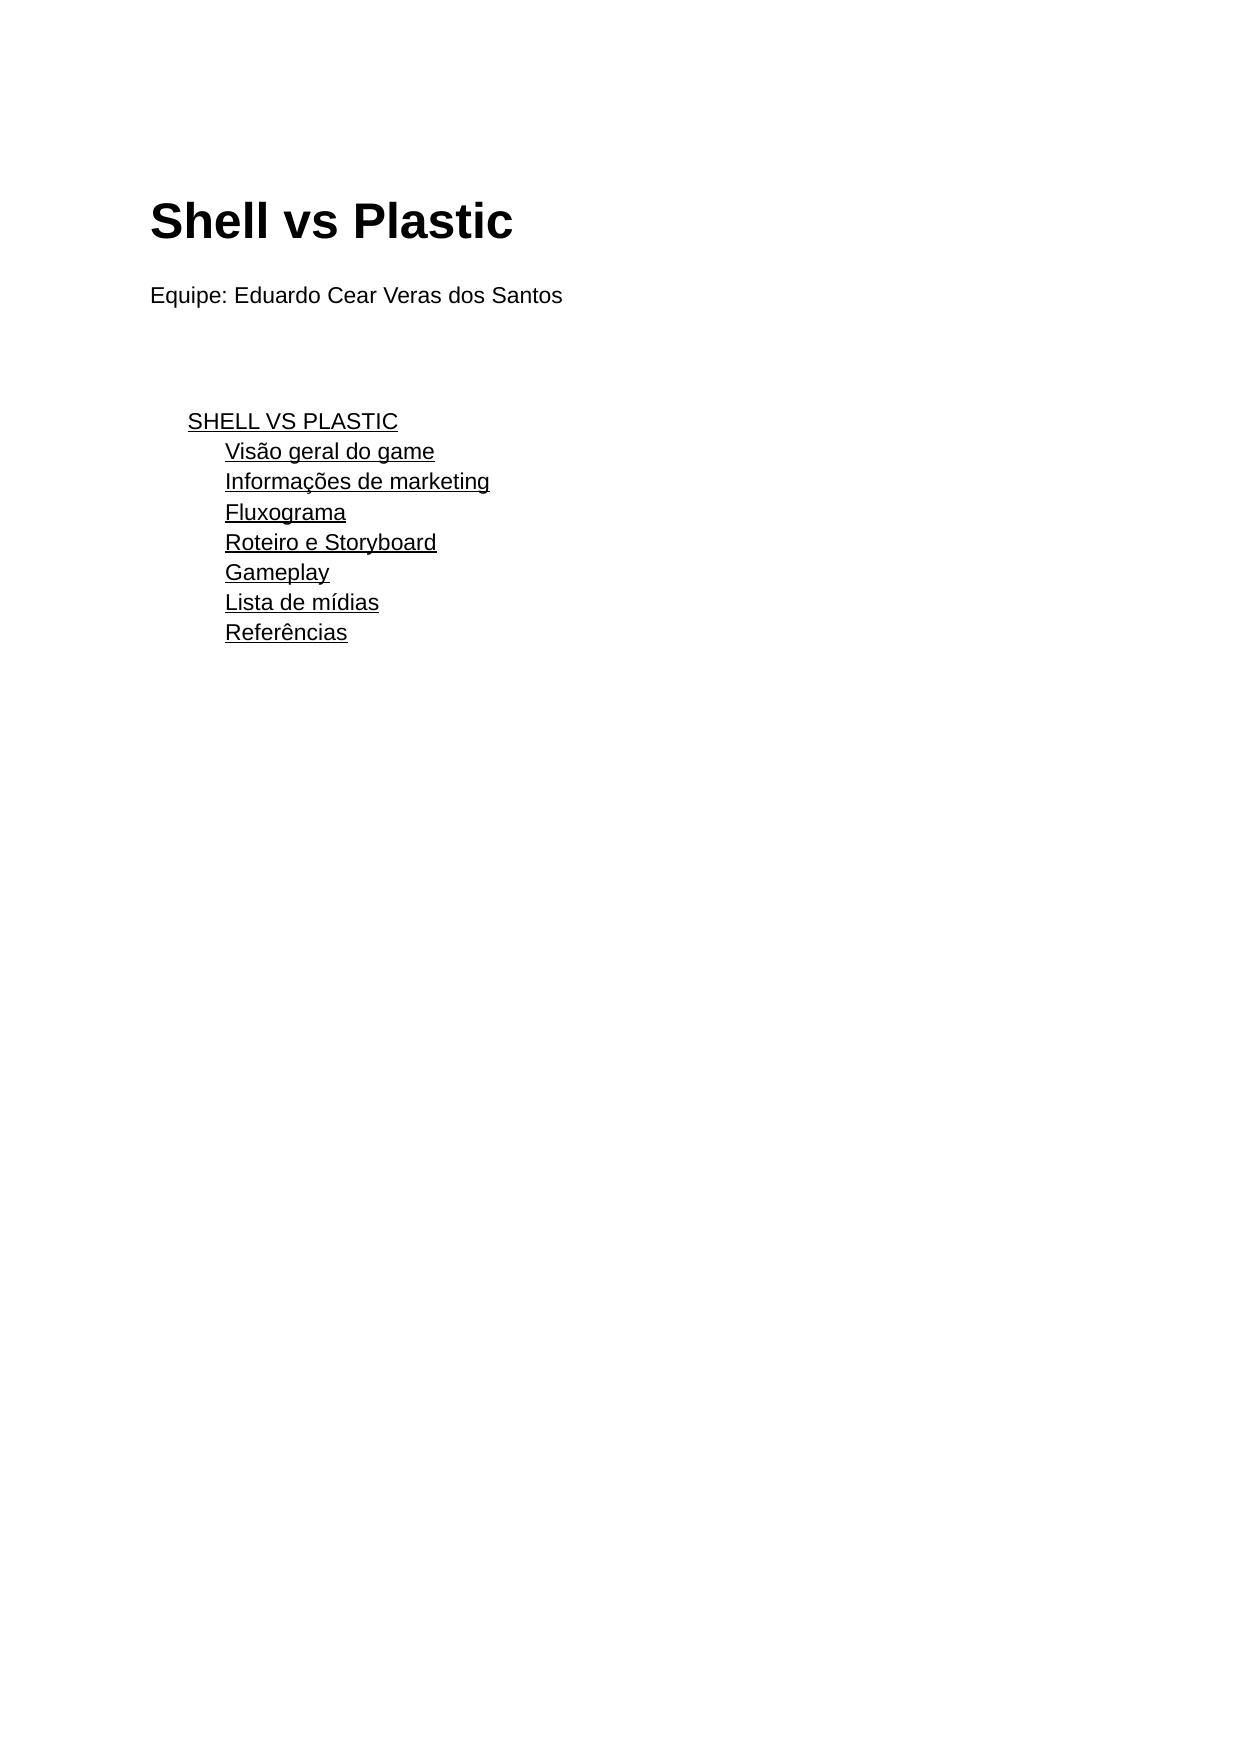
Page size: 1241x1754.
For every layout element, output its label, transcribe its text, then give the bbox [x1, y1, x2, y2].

text Referências [225, 619, 1090, 646]
text Visão geral do game [225, 438, 1090, 464]
text Gameplay [225, 559, 1090, 585]
text Lista de mídias [225, 589, 1090, 615]
text Informações de marketing [225, 468, 1090, 494]
text Fluxograma [225, 498, 1090, 525]
text Roteiro e Storyboard [225, 529, 1090, 555]
subtitle Shell vs Plastic [150, 192, 1090, 249]
text Equipe: Eduardo Cear Veras dos Santos [150, 282, 1090, 309]
text SHELL VS PLASTIC [187, 408, 1090, 434]
